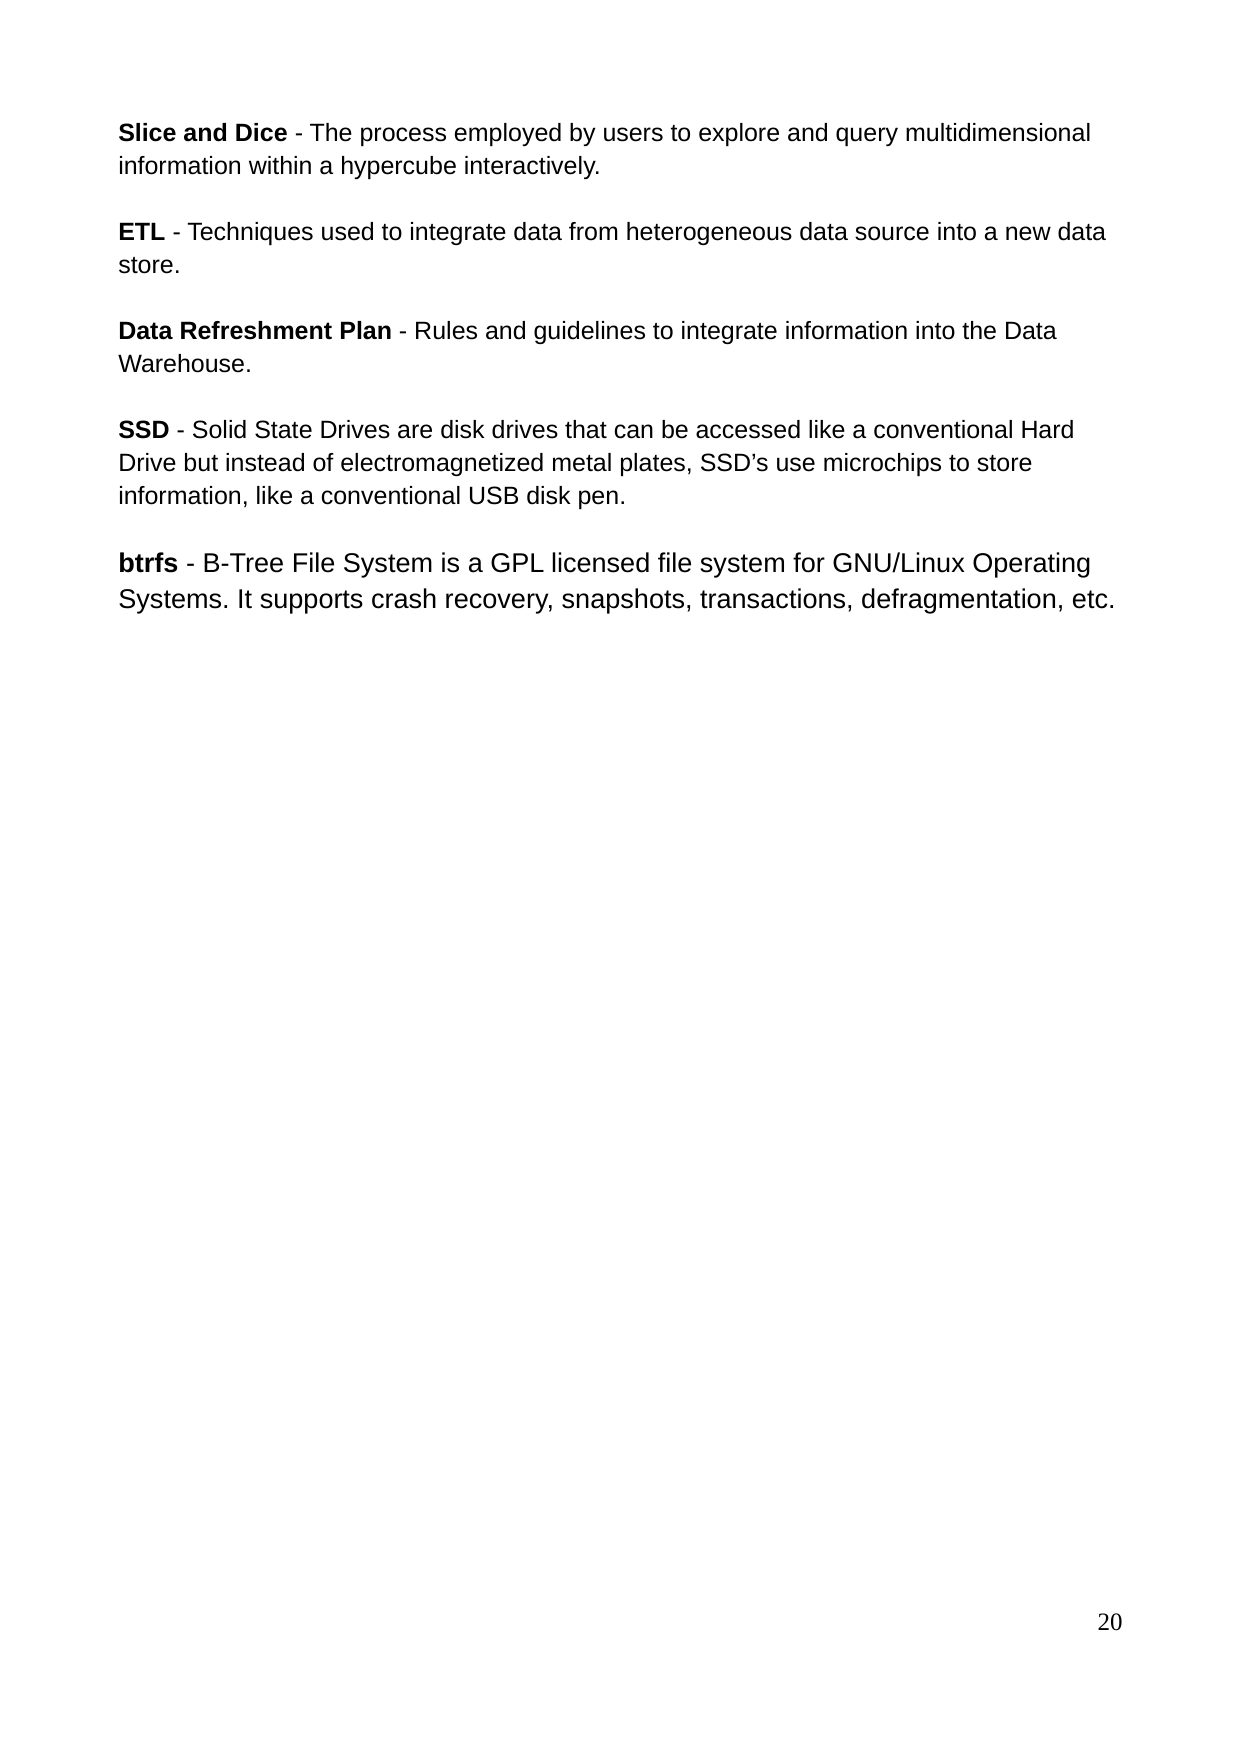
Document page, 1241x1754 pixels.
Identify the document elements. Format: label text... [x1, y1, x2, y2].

text Slice and Dice - The process employed by users to explore and query multidimensional information within a hypercube interactively. [118, 118, 1122, 180]
text Data Refreshment Plan - Rules and guidelines to integrate information into the Data Warehouse. [118, 316, 1122, 378]
text SSD - Solid State Drives are disk drives that can be accessed like a conventional Hard Drive but instead of electromagnetized metal plates, SSD’s use microchips to store information, like a conventional USB disk pen. [118, 415, 1122, 510]
text ETL - Techniques used to integrate data from heterogeneous data source into a new data store. [118, 217, 1122, 279]
text btrfs - B-Tree File System is a GPL licensed file system for GNU/Linux Operating Systems. It supports crash recovery, snapshots, transactions, defragmentation, etc. [118, 547, 1122, 614]
